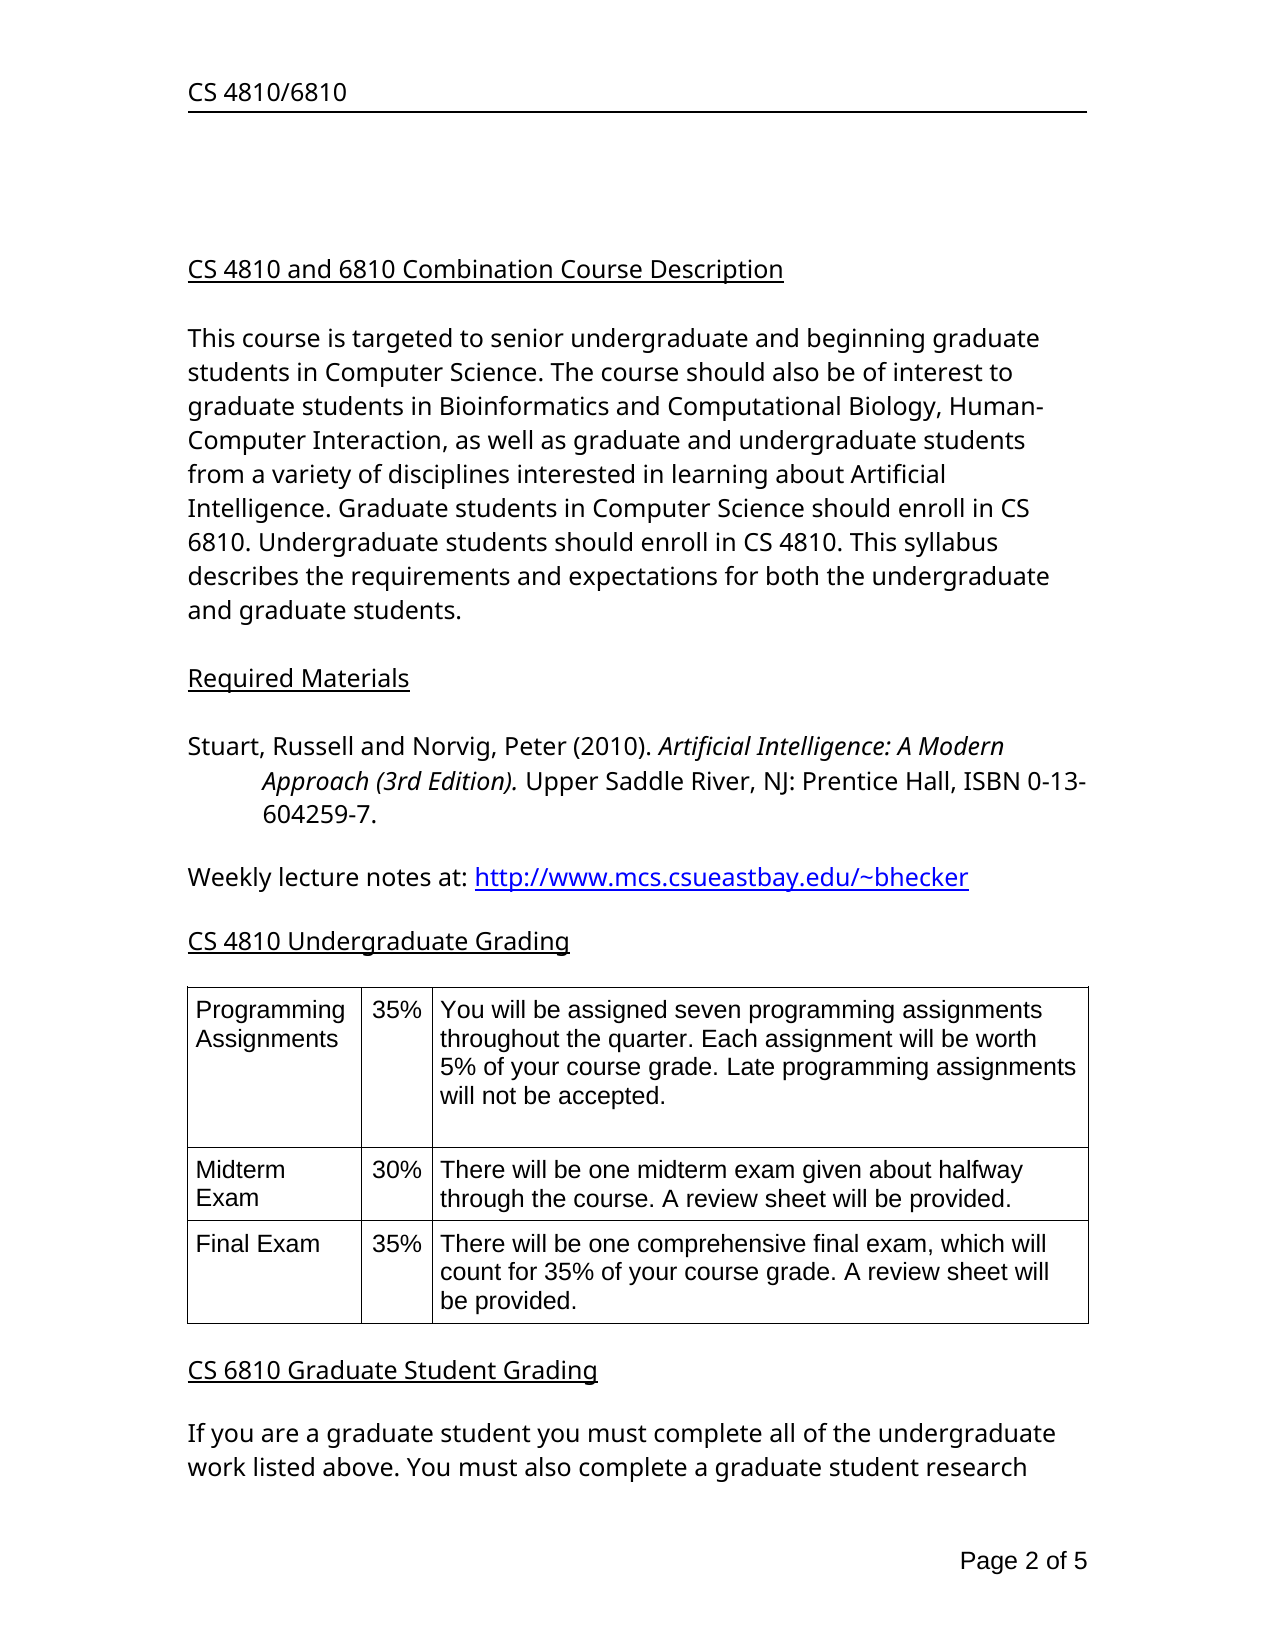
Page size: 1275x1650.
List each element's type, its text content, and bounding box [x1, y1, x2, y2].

text If you are a graduate student you must complete all of the undergraduate work listed above. You must also complete a graduate student research [187, 1416, 1087, 1484]
text This course is targeted to senior undergraduate and beginning graduate students in Computer Science. The course should also be of interest to graduate students in Bioinformatics and Computational Biology, Human-Computer Interaction, as well as graduate and undergraduate students from a variety of disciplines interested in learning about Artificial Intelligence. Graduate students in Computer Science should enroll in CS 6810. Undergraduate students should enroll in CS 4810. This syllabus describes the requirements and expectations for both the undergraduate and graduate students. [187, 320, 1087, 627]
table_header 35% [362, 988, 432, 1146]
table_cell Final Exam [188, 1221, 361, 1323]
text CS 4810 and 6810 Combination Course Description [187, 252, 1087, 286]
subtitle Required Materials [187, 661, 1087, 695]
table_header You will be assigned seven programming assignments throughout the quarter. Each assignment will be worth 5% of your course grade. Late programming assignments will not be accepted. [433, 988, 1088, 1146]
table_cell 35% [362, 1221, 432, 1323]
table_cell There will be one midterm exam given about halfway through the course. A review sheet will be provided. [433, 1148, 1088, 1220]
text Stuart, Russell and Norvig, Peter (2010). Artificial Intelligence: A Modern Approach (3rd Edition). Upper Saddle River, NJ: Prentice Hall, ISBN 0-13-604259-7. [187, 729, 1087, 831]
table_cell 30% [362, 1148, 432, 1220]
table_cell There will be one comprehensive final exam, which will count for 35% of your course grade. A review sheet will be provided. [433, 1221, 1088, 1323]
table_cell Midterm Exam [188, 1148, 361, 1220]
text Weekly lecture notes at: http://www.mcs.csueastbay.edu/~bhecker [187, 860, 1087, 894]
table_header Programming Assignments [188, 988, 361, 1146]
text CS 4810 Undergraduate Grading [187, 923, 1087, 957]
text CS 6810 Graduate Student Grading [187, 1352, 1087, 1386]
